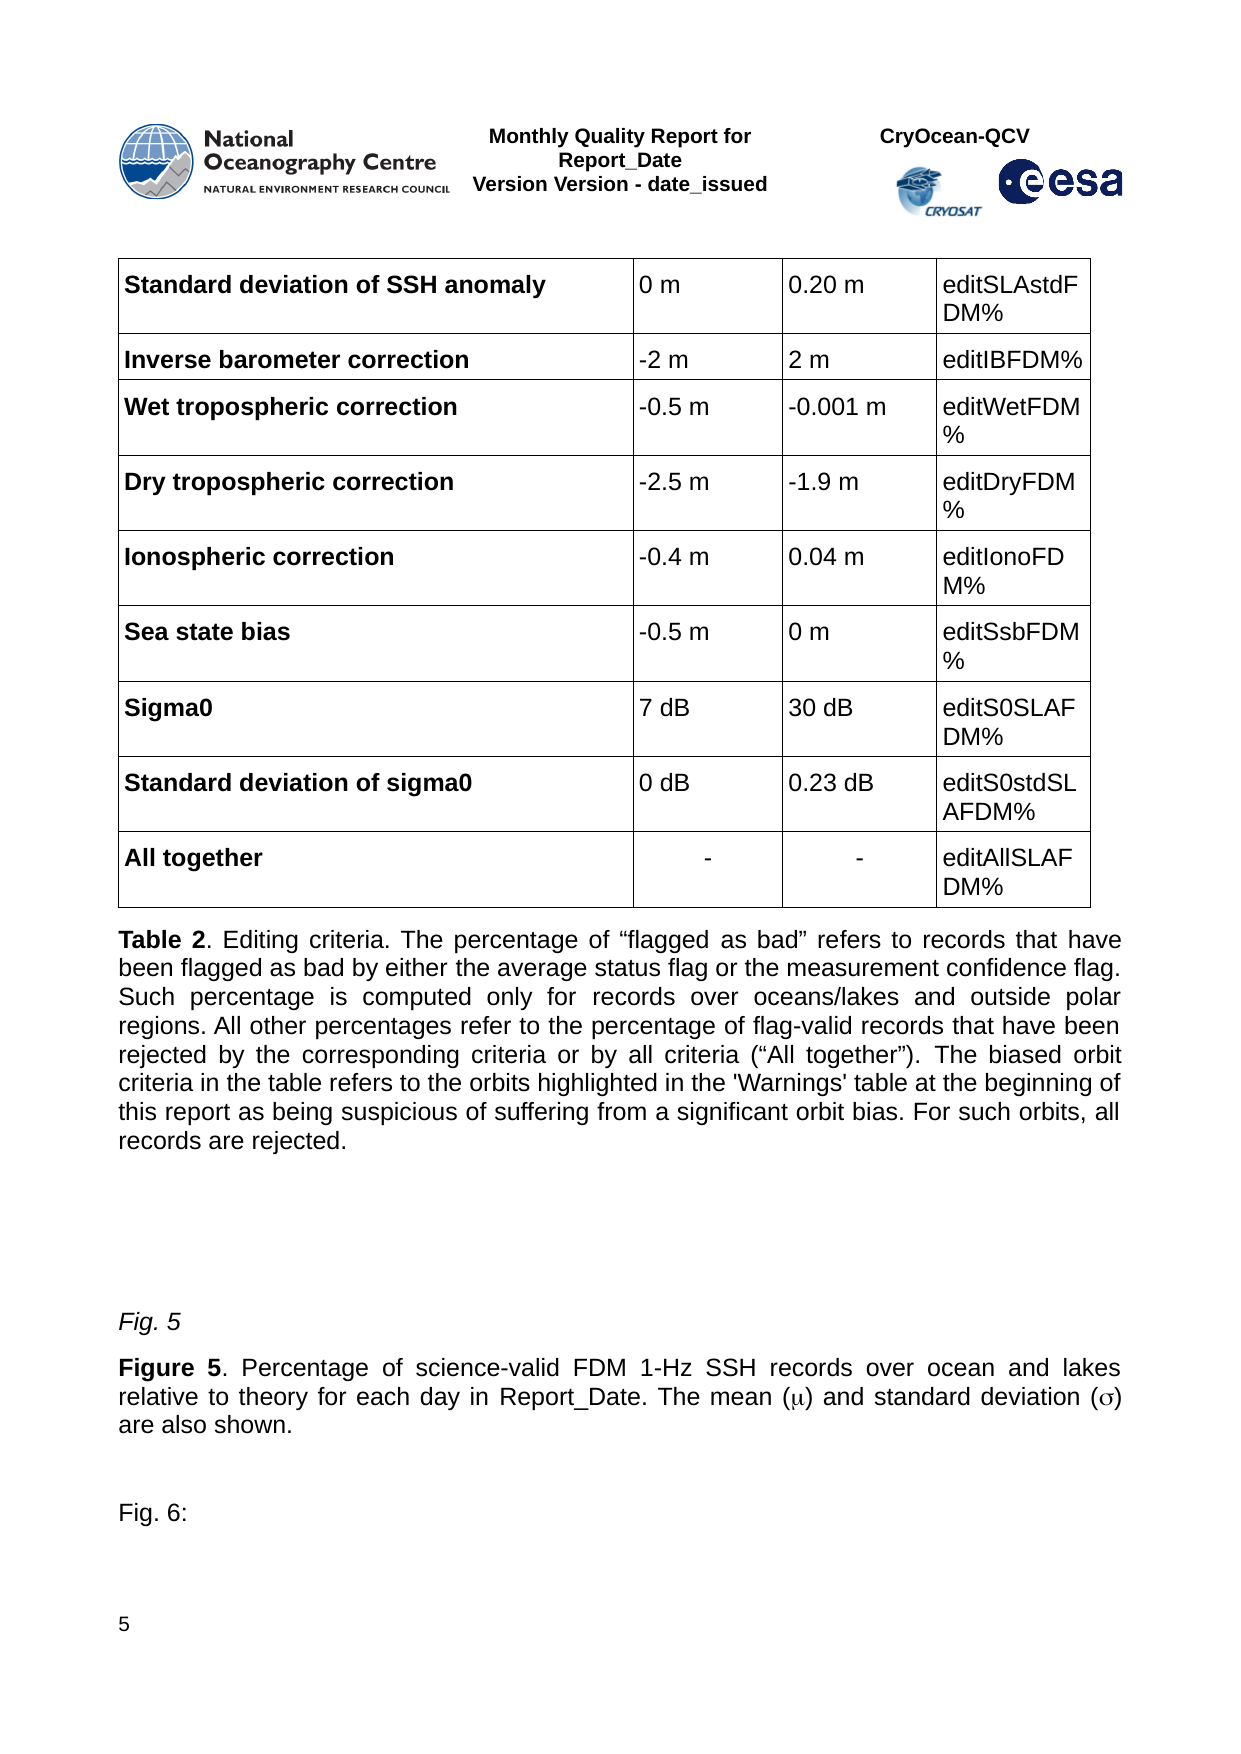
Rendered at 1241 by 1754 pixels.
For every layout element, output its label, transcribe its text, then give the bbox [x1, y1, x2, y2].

table_cell editS0SLAFDM% [937, 682, 1090, 756]
table_cell - [634, 832, 782, 907]
table_cell Standard deviation of sigma0 [119, 757, 633, 831]
table_cell - [783, 832, 936, 907]
table_cell 7 dB [634, 682, 782, 756]
table_cell editIonoFDM% [937, 531, 1090, 605]
table_cell editS0stdSLAFDM% [937, 757, 1090, 831]
table_cell editIBFDM% [937, 334, 1090, 379]
table_cell 30 dB [783, 682, 936, 756]
text Fig. 6: [118, 1498, 1122, 1527]
table_cell 0.20 m [783, 259, 936, 333]
text Figure 5. Percentage of science-valid FDM 1-Hz SSH records over ocean and lakes relative to theory for each day in Report_Date. The mean (μ) and standard deviation (σ) are also shown. [118, 1353, 1122, 1439]
table_cell editSLAstdFDM% [937, 259, 1090, 333]
table_cell Dry tropospheric correction [119, 456, 633, 530]
table_cell -0.4 m [634, 531, 782, 605]
table_cell editWetFDM% [937, 380, 1090, 455]
table_cell Sea state bias [119, 606, 633, 681]
text Fig. 5 [118, 1306, 1122, 1335]
table_cell 0.04 m [783, 531, 936, 605]
table_cell editSsbFDM% [937, 606, 1090, 681]
table_cell -2 m [634, 334, 782, 379]
table_cell 0 dB [634, 757, 782, 831]
table_cell -0.5 m [634, 606, 782, 681]
table_cell Inverse barometer correction [119, 334, 633, 379]
table_cell Ionospheric correction [119, 531, 633, 605]
picture [876, 159, 1123, 224]
table_cell -2.5 m [634, 456, 782, 530]
table_cell 2 m [783, 334, 936, 379]
table_cell -1.9 m [783, 456, 936, 530]
table_cell editAllSLAFDM% [937, 832, 1090, 907]
table_cell All together [119, 832, 633, 907]
table_cell -0.001 m [783, 380, 936, 455]
table_cell Wet tropospheric correction [119, 380, 633, 455]
table_cell Sigma0 [119, 682, 633, 756]
table_cell 0 m [783, 606, 936, 681]
table_cell 0.23 dB [783, 757, 936, 831]
table_cell editDryFDM% [937, 456, 1090, 530]
table_cell Standard deviation of SSH anomaly [119, 259, 633, 333]
text Table 2. Editing criteria. The percentage of “flagged as bad” refers to records that have been flagged as bad by either the average status flag or the measurement confidence flag. Such percentage is computed only for records over oceans/lakes and outside polar regions. All other percentages refer to the percentage of flag-valid records that have been rejected by the corresponding criteria or by all criteria (“All together”). The biased orbit criteria in the table refers to the orbits highlighted in the 'Warnings' table at the beginning of this report as being suspicious of suffering from a significant orbit bias. For such orbits, all records are rejected. [118, 925, 1122, 1155]
table_cell -0.5 m [634, 380, 782, 455]
table_cell 0 m [634, 259, 782, 333]
